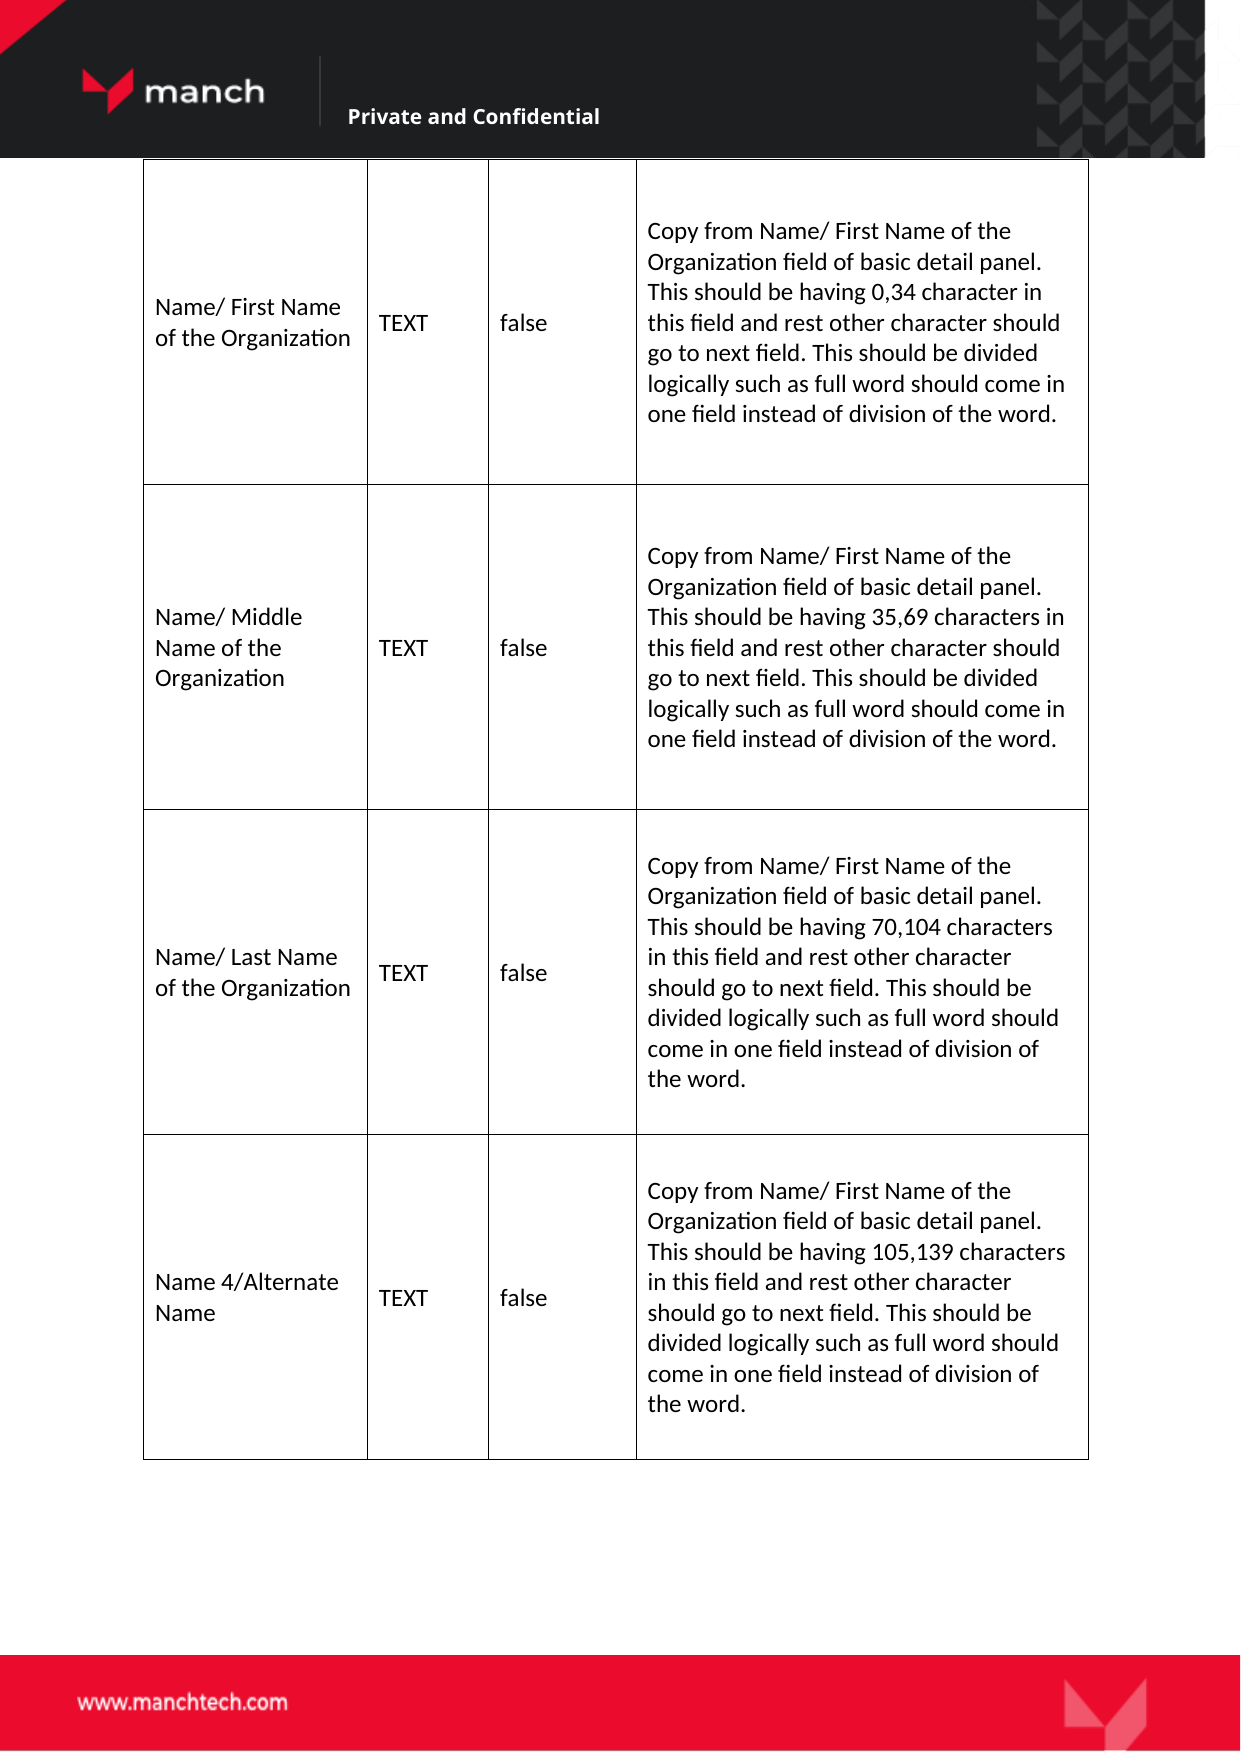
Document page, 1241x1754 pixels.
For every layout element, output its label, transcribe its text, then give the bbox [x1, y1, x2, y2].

picture [0, 1655, 1241, 1754]
picture [0, 0, 1241, 158]
table_cell TEXT [368, 160, 488, 484]
table_cell TEXT [368, 1135, 488, 1459]
table_cell Name/ Middle Name of the Organization [144, 485, 367, 809]
table_cell Copy from Name/ First Name of the Organization field of basic detail panel. This should be having 105,139 characters in this field and rest other character should go to next field. This should be divided logically such as full word should come in one field instead of division of the word. [637, 1135, 1088, 1459]
table_cell false [489, 485, 636, 809]
table_cell Copy from Name/ First Name of the Organization field of basic detail panel. This should be having 0,34 character in this field and rest other character should go to next field. This should be divided logically such as full word should come in one field instead of division of the word. [637, 160, 1088, 484]
table_cell false [489, 160, 636, 484]
table_cell Copy from Name/ First Name of the Organization field of basic detail panel. This should be having 70,104 characters in this field and rest other character should go to next field. This should be divided logically such as full word should come in one field instead of division of the word. [637, 810, 1088, 1134]
table_cell Name 4/Alternate Name [144, 1135, 367, 1459]
table_cell TEXT [368, 485, 488, 809]
table_cell false [489, 810, 636, 1134]
table_cell TEXT [368, 810, 488, 1134]
table_cell Name/ First Name of the Organization [144, 160, 367, 484]
table_cell false [489, 1135, 636, 1459]
table_cell Name/ Last Name of the Organization [144, 810, 367, 1134]
table_cell Copy from Name/ First Name of the Organization field of basic detail panel. This should be having 35,69 characters in this field and rest other character should go to next field. This should be divided logically such as full word should come in one field instead of division of the word. [637, 485, 1088, 809]
